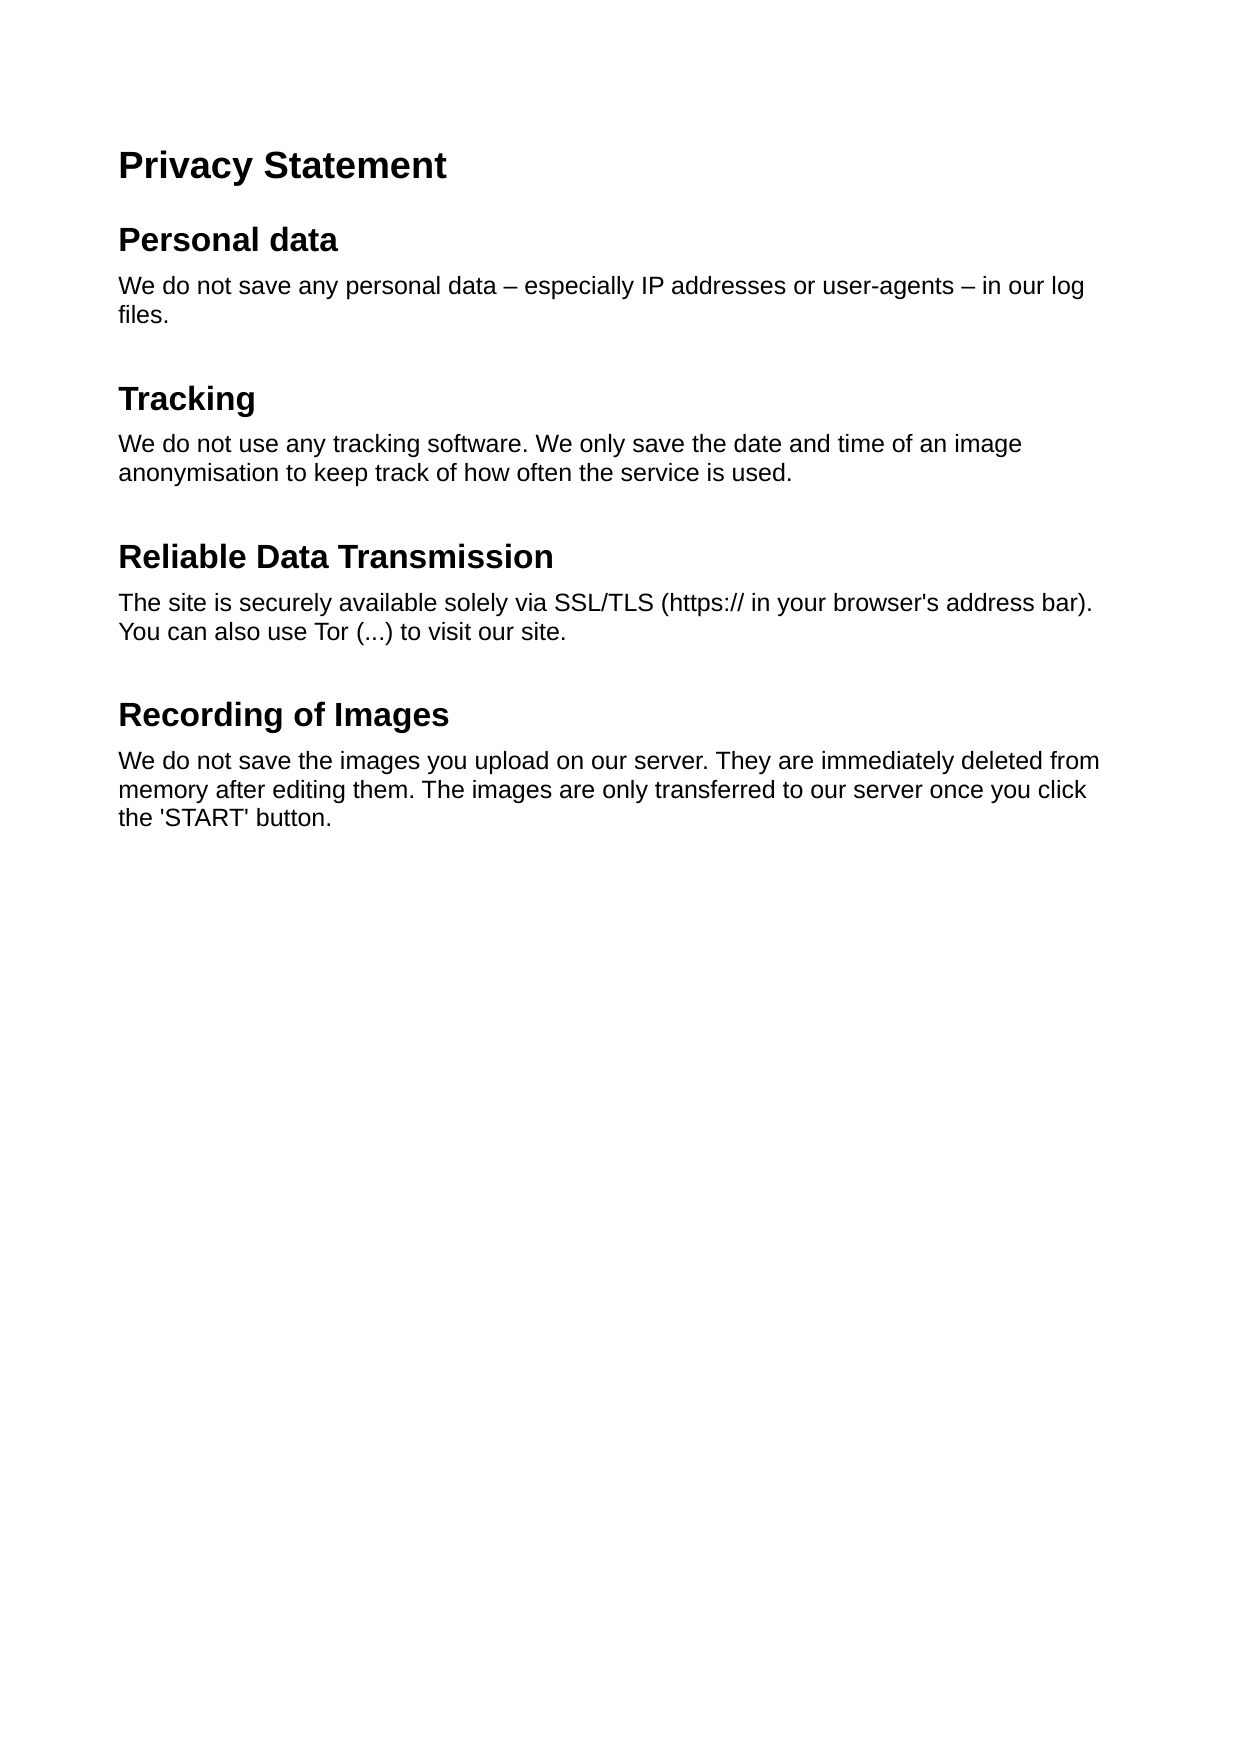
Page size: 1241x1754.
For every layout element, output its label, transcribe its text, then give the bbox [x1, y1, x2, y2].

text The site is securely available solely via SSL/TLS (https:// in your browser's address bar). You can also use Tor (...) to visit our site. [118, 588, 1122, 645]
subtitle Tracking [118, 378, 1122, 417]
text We do not save any personal data – especially IP addresses or user-agents – in our log files. [118, 271, 1122, 329]
subtitle Privacy Statement [118, 143, 1122, 187]
text We do not use any tracking software. We only save the date and time of an image anonymisation to keep track of how often the service is used. [118, 429, 1122, 487]
subtitle Reliable Data Transmission [118, 537, 1122, 575]
text We do not save the images you upload on our server. They are immediately deleted from memory after editing them. The images are only transferred to our server once you click the 'START' button. [118, 746, 1122, 832]
subtitle Recording of Images [118, 695, 1122, 733]
subtitle Personal data [118, 220, 1122, 259]
